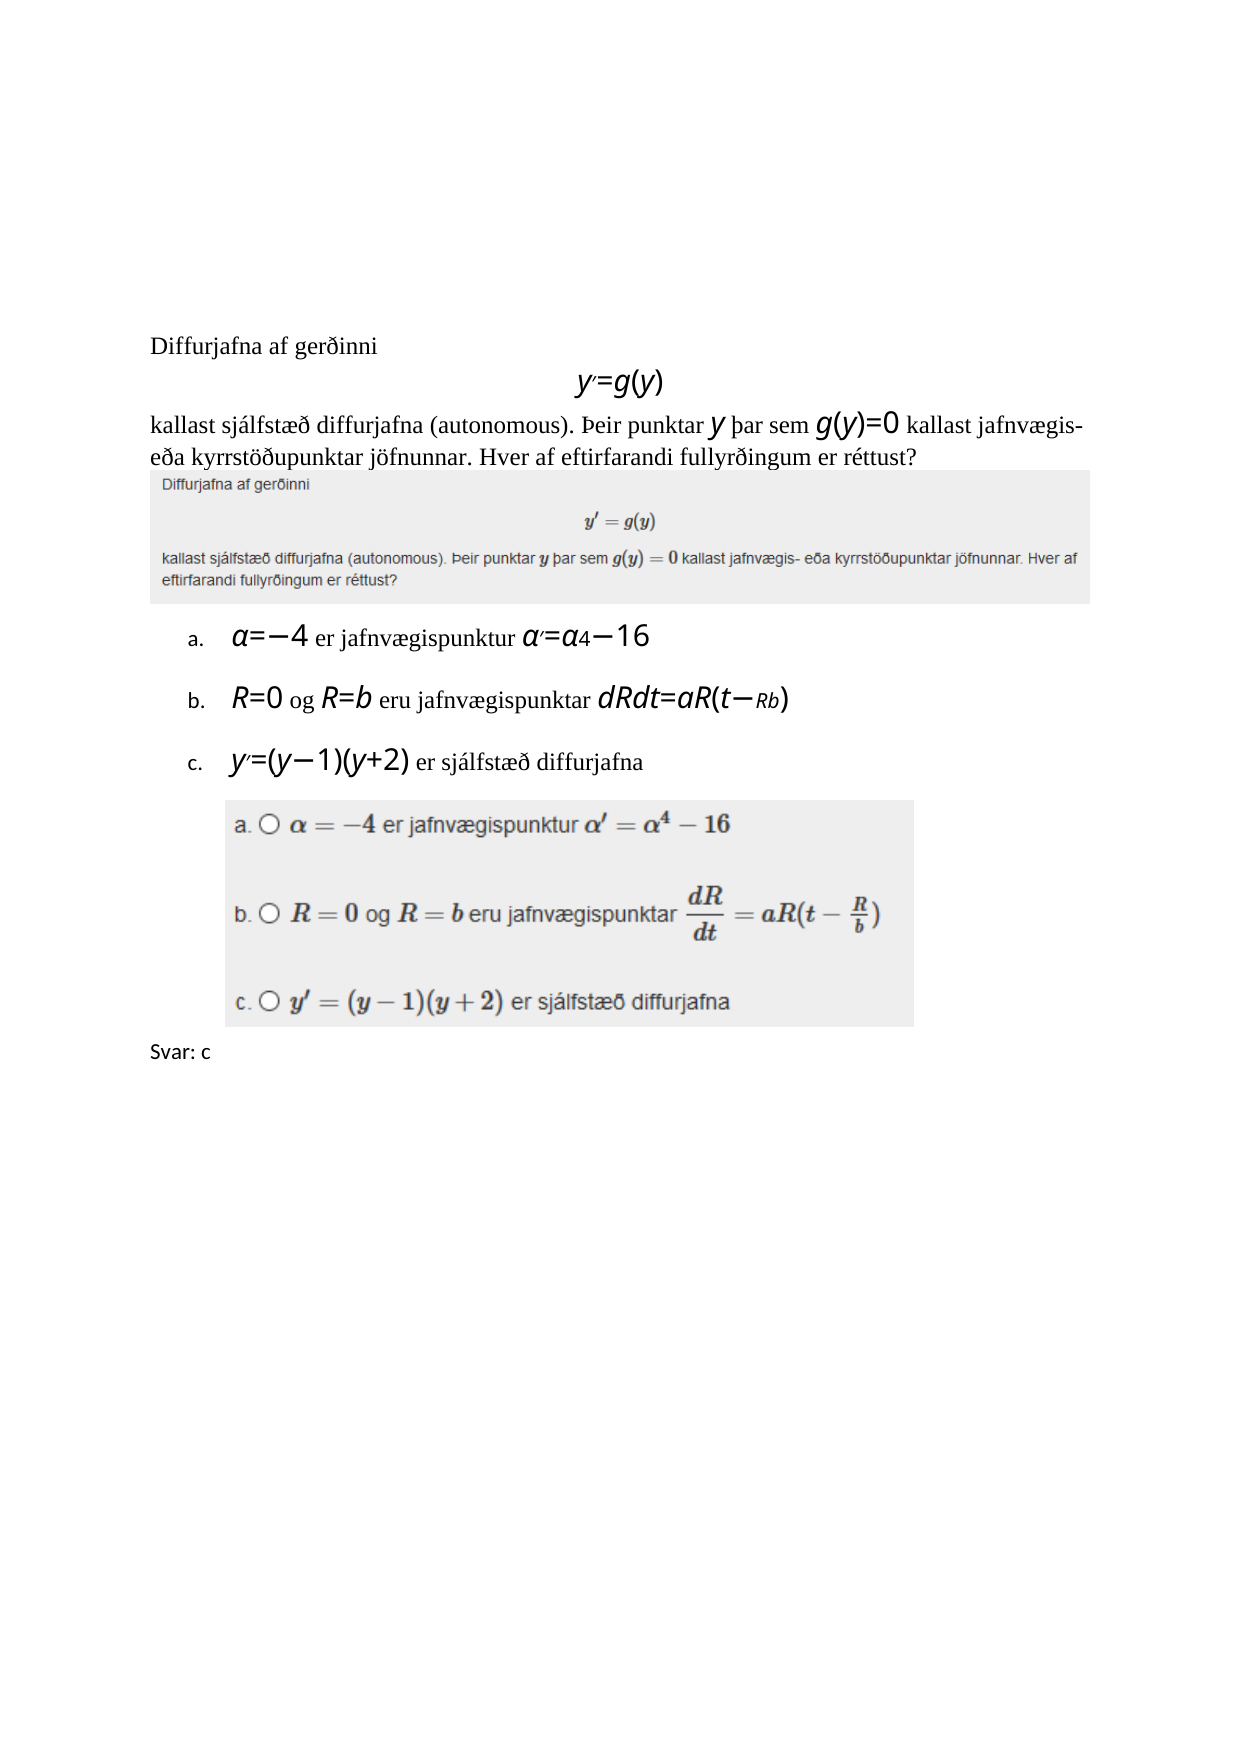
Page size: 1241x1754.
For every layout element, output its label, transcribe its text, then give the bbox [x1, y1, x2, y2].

list R=0 og R=b eru jafnvægispunktar dRdt=aR(t−Rb) [187, 676, 1090, 718]
text kallast sjálfstæð diffurjafna (autonomous). Þeir punktar y þar sem g(y)=0 kallast jafnvægis- eða kyrrstöðupunktar jöfnunnar. Hver af eftirfarandi fullyrðingum er réttust? [150, 401, 1090, 470]
list y′=(y−1)(y+2) er sjálfstæð diffurjafna [187, 738, 1090, 779]
list α=−4 er jafnvægispunktur α′=α4−16 [187, 614, 1090, 656]
text y′=g(y) [150, 359, 1090, 401]
text Svar: c [150, 1037, 1090, 1065]
text Diffurjafna af gerðinni [150, 331, 1090, 359]
